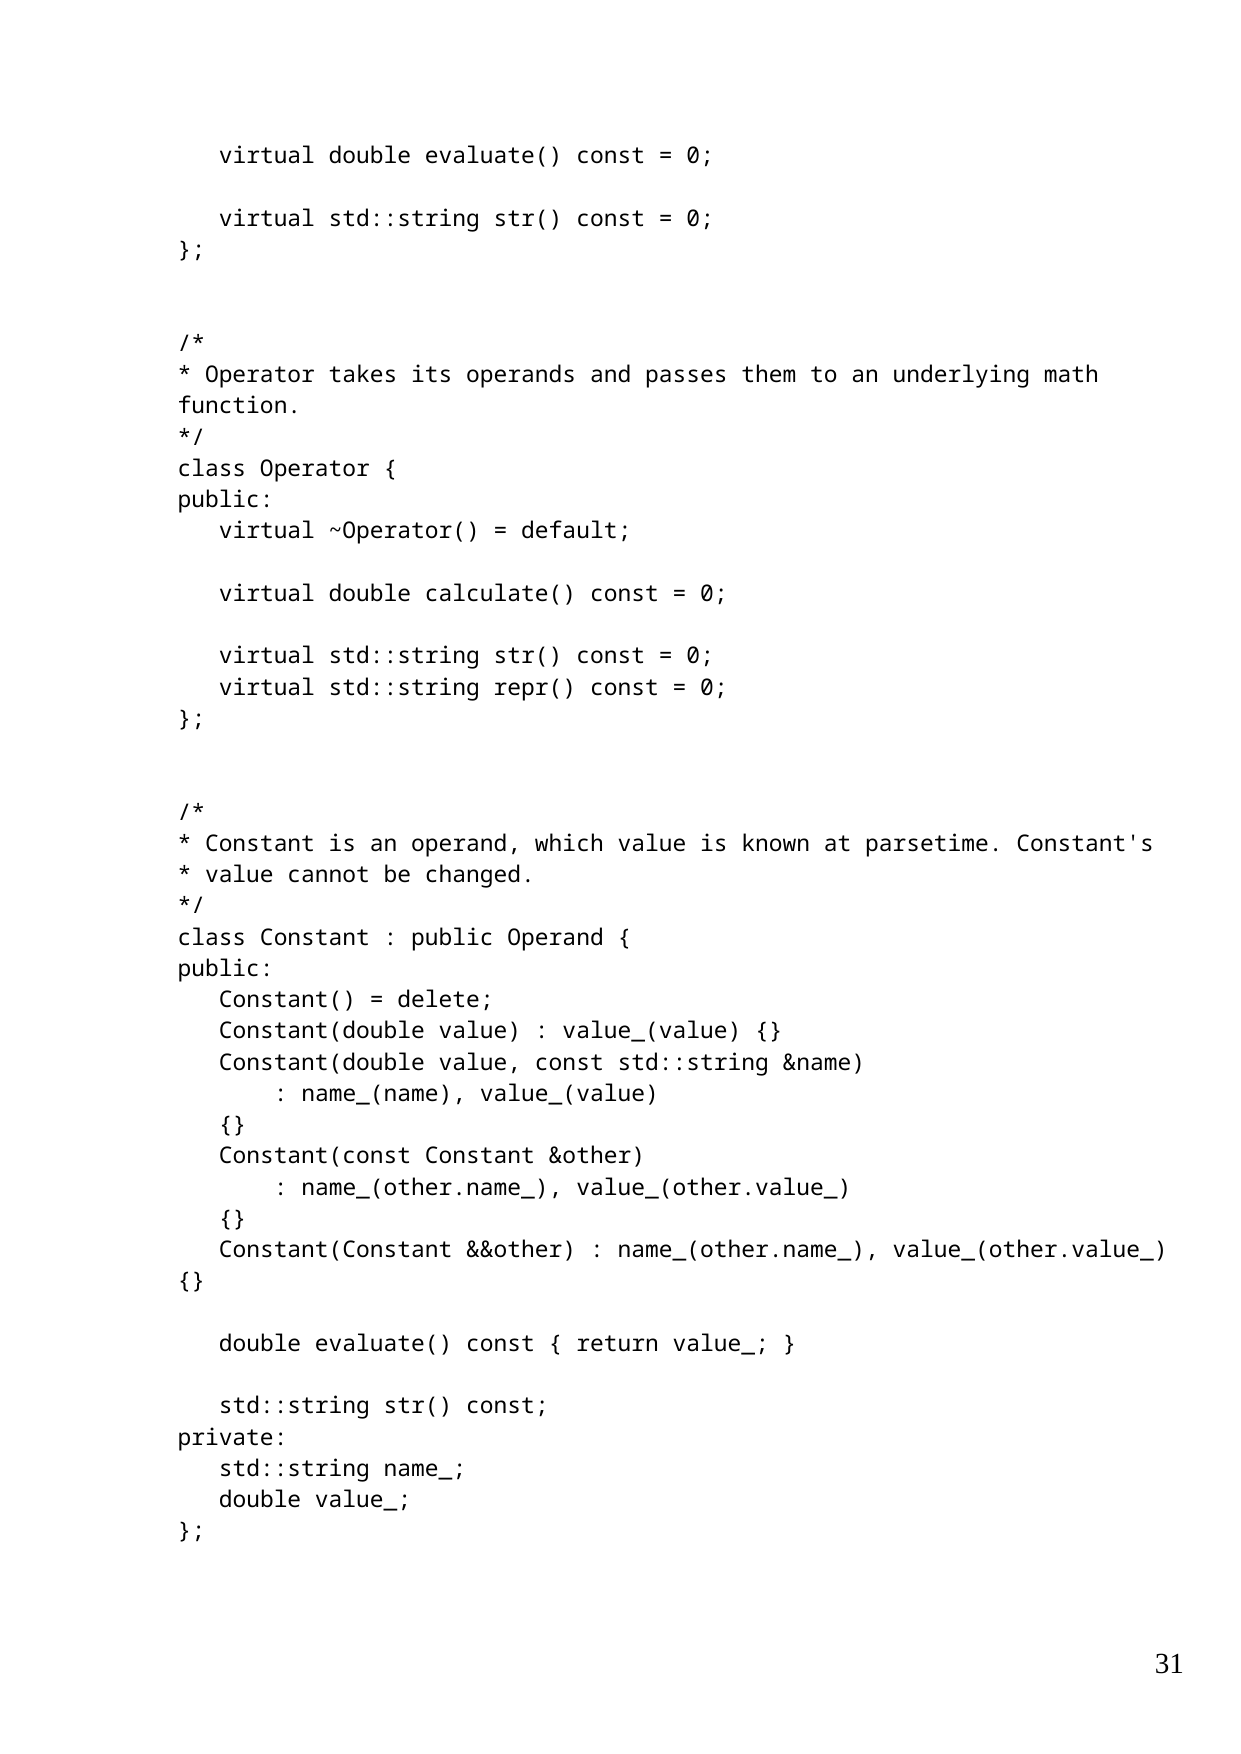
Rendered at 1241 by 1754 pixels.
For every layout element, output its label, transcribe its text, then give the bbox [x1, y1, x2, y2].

text virtual double evaluate() const = 0; virtual std::string str() const = 0; }; /* * Operator takes its operands and passes them to an underlying math function. */ class Operator { public: virtual ~Operator() = default; virtual double calculate() const = 0; virtual std::string str() const = 0; virtual std::string repr() const = 0; }; /* * Constant is an operand, which value is known at parsetime. Constant's * value cannot be changed. */ class Constant : public Operand { public: Constant() = delete; Constant(double value) : value_(value) {} Constant(double value, const std::string &name) : name_(name), value_(value) {} Constant(const Constant &other) : name_(other.name_), value_(other.value_) {} Constant(Constant &&other) : name_(other.name_), value_(other.value_) {} double evaluate() const { return value_; } std::string str() const; private: std::string name_; double value_; }; [177, 108, 1183, 1608]
